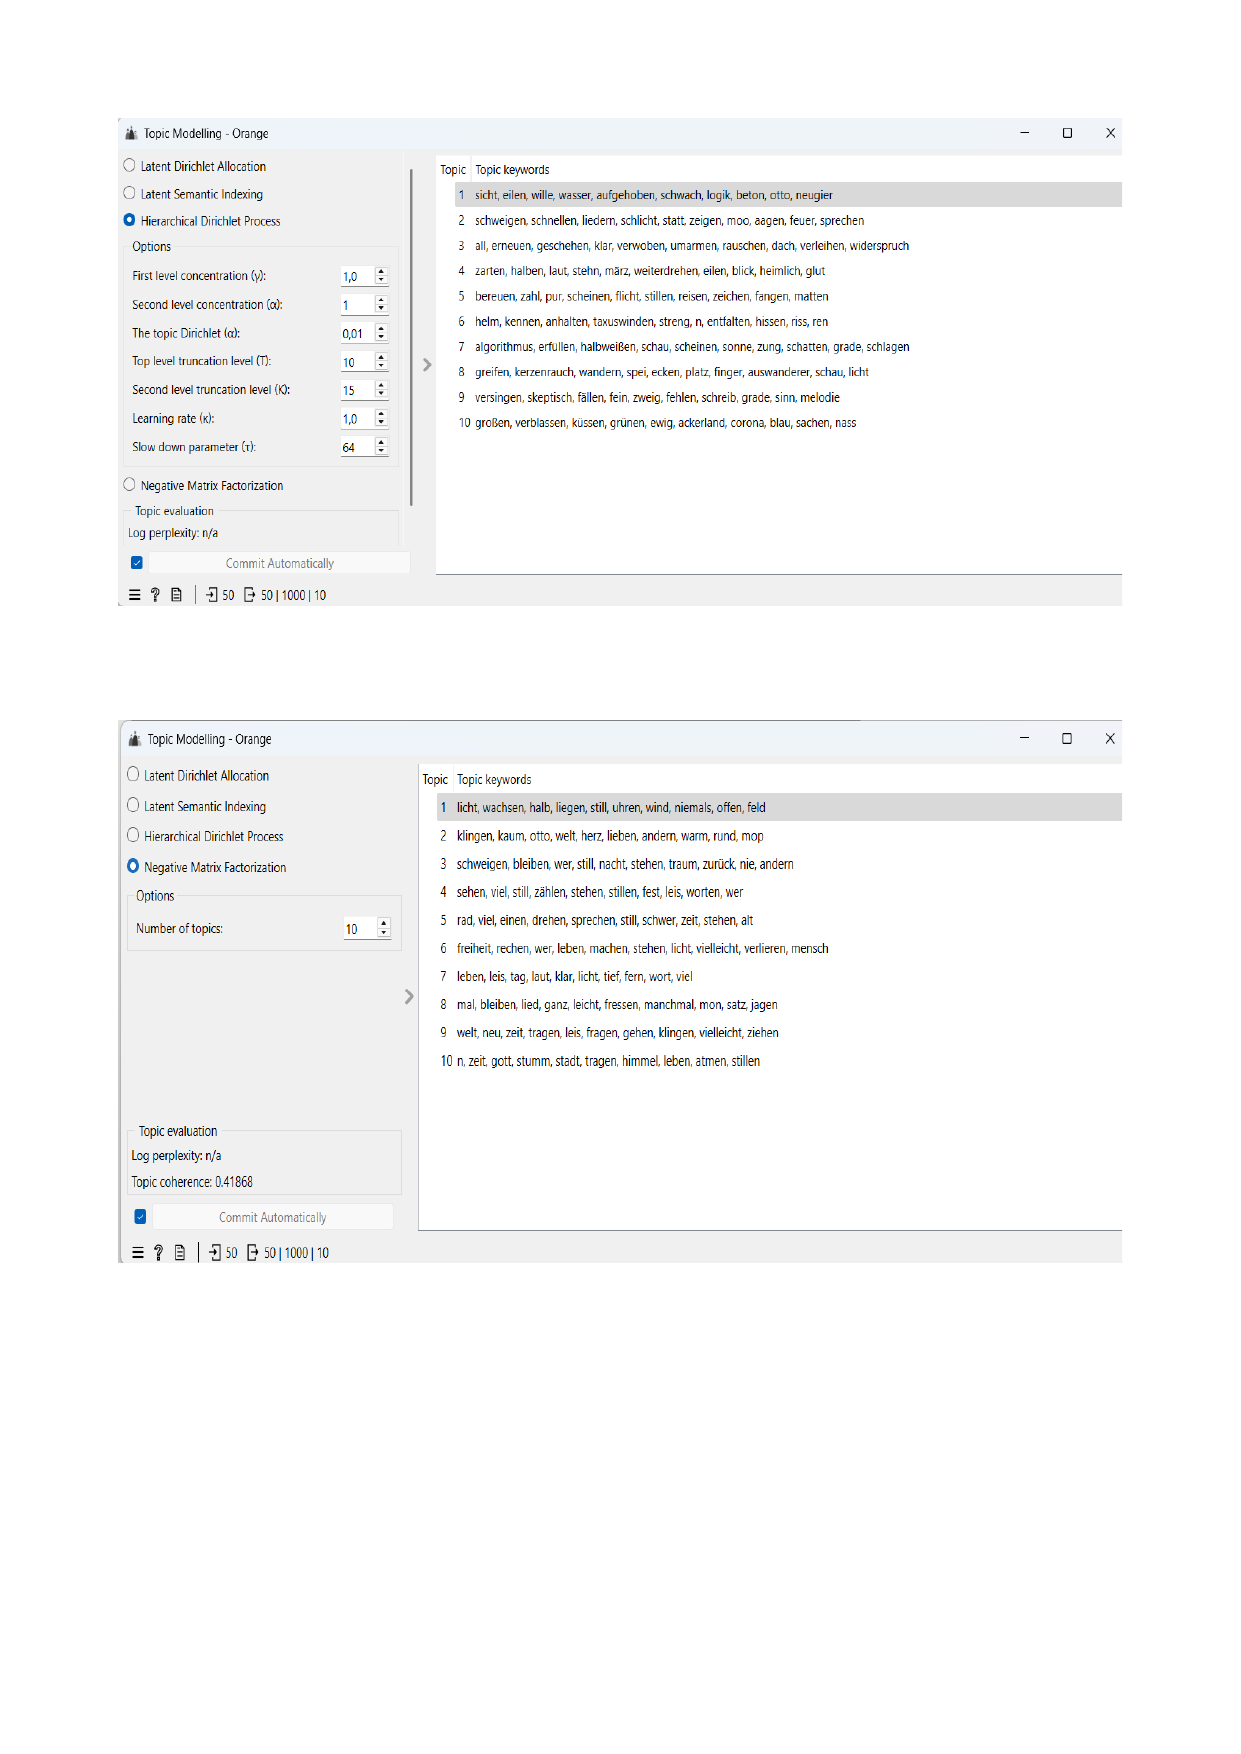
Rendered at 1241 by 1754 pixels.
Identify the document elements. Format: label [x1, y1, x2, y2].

picture [118, 118, 1123, 606]
picture [118, 720, 1123, 1263]
